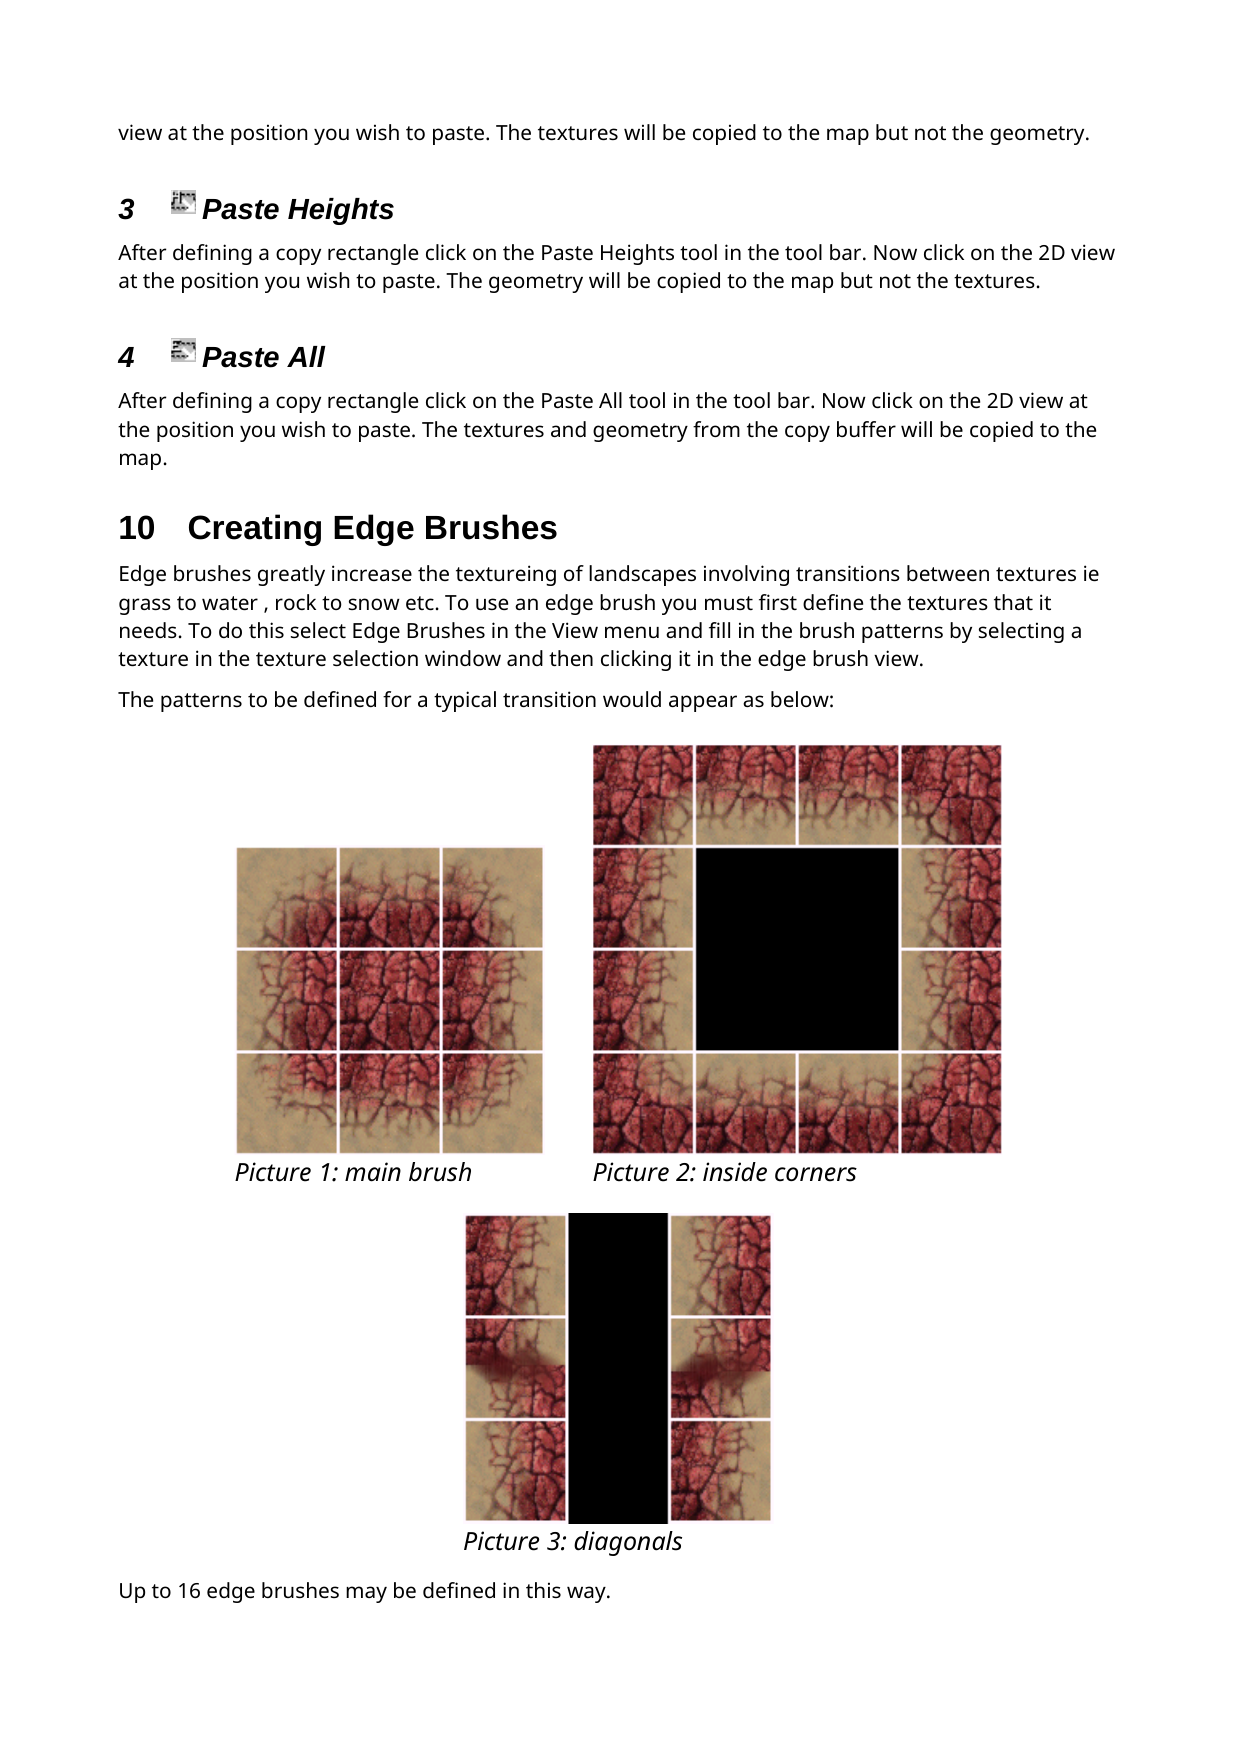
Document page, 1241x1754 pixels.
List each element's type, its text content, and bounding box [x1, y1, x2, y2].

text Up to 16 edge brushes may be defined in this way. [118, 1577, 1122, 1605]
text After defining a copy rectangle click on the Paste Heights tool in the tool bar. Now click on the 2D view at the position you wish to paste. The geometry will be copied to the map but not the textures. [118, 238, 1122, 295]
subtitle Paste All [118, 332, 1122, 374]
text The patterns to be defined for a typical transition would appear as below: [118, 685, 1122, 714]
text After defining a copy rectangle click on the Paste All tool in the tool bar. Now click on the 2D view at the position you wish to paste. The textures and geometry from the copy buffer will be copied to the map. [118, 386, 1122, 472]
text Picture 1: main brush [234, 1155, 545, 1189]
text view at the position you wish to paste. The textures will be copied to the map but not the geometry. [118, 118, 1122, 147]
text Edge brushes greatly increase the textureing of landscapes involving transitions between textures ie grass to water , rock to snow etc. To use an edge brush you must first define the textures that it needs. To do this select Edge Brushes in the View menu and fill in the brush patterns by selecting a texture in the texture selection window and then clicking it in the edge brush view. [118, 559, 1122, 673]
text Picture 2: inside corners [592, 1155, 1002, 1189]
subtitle Paste Heights [118, 184, 1122, 226]
subtitle Creating Edge Brushes [118, 509, 1122, 547]
text Picture 3: diagonals [463, 1524, 773, 1558]
